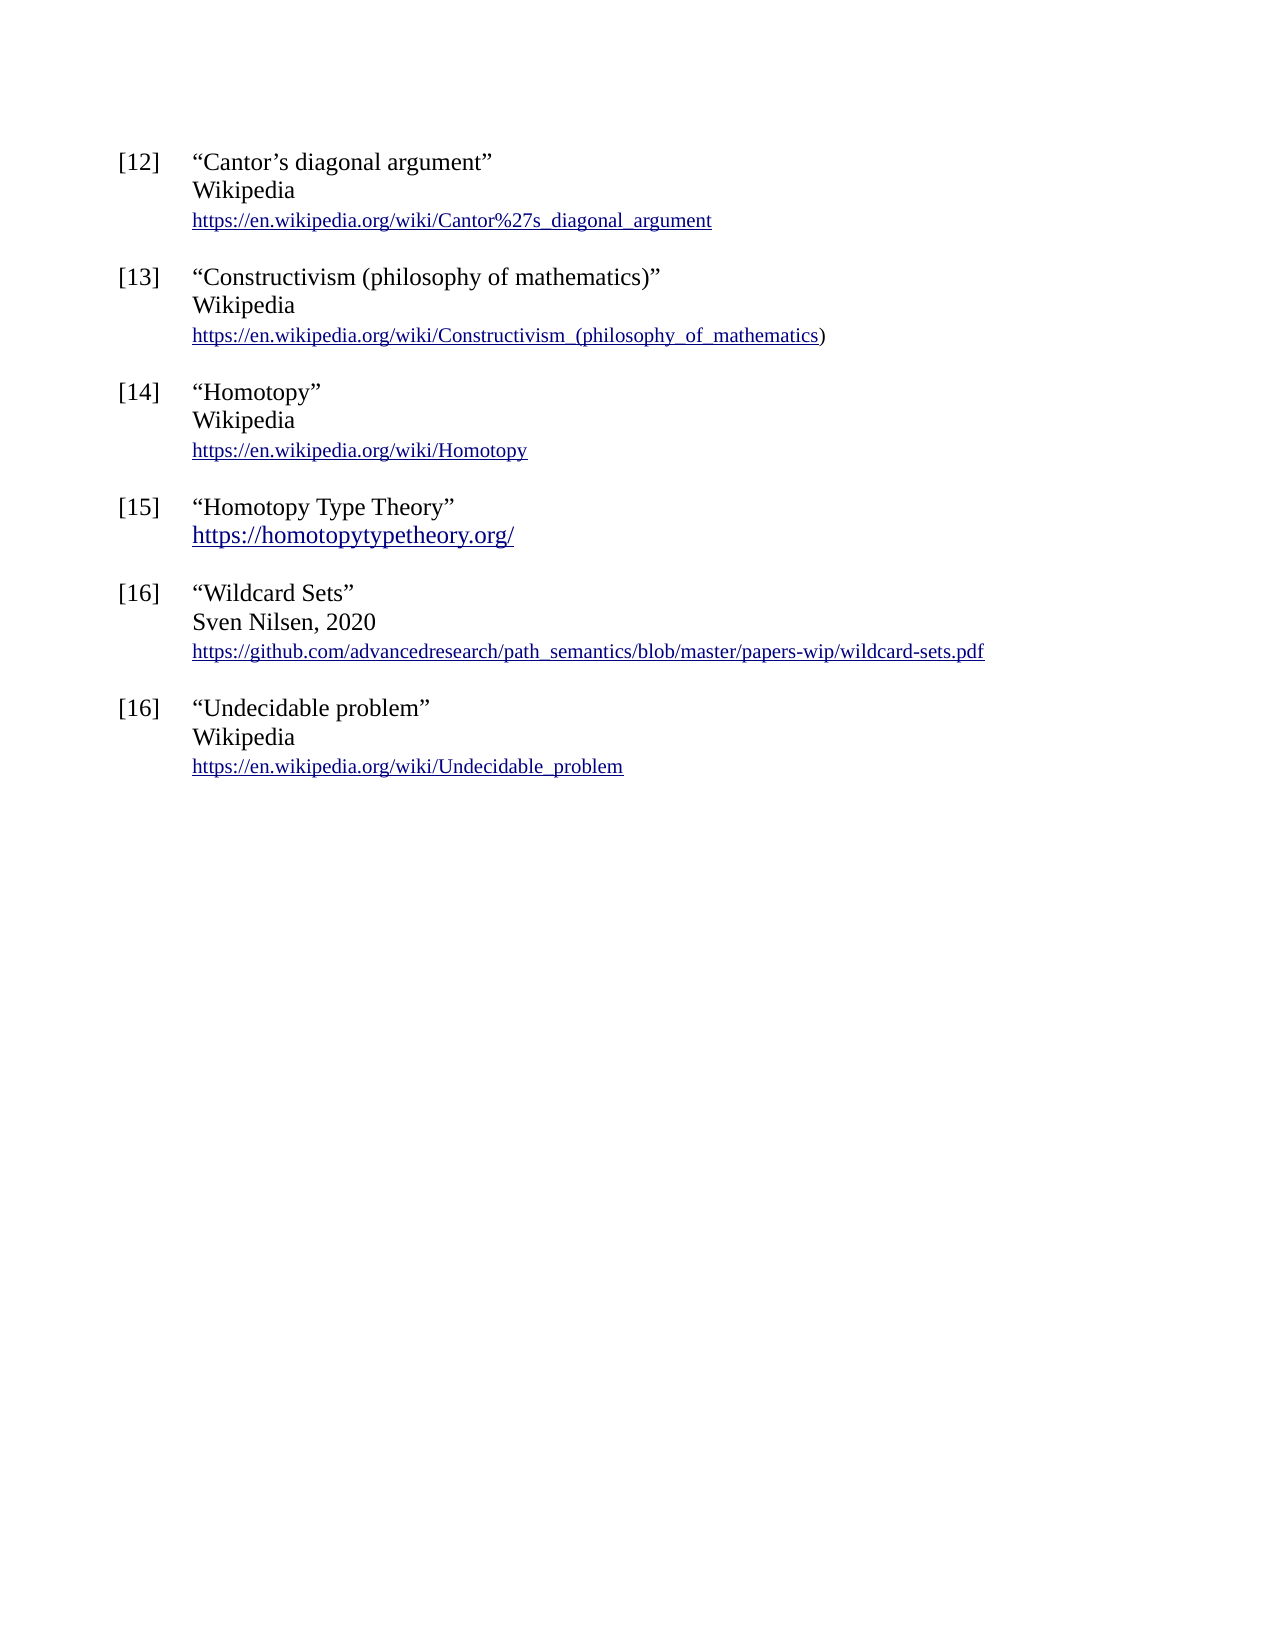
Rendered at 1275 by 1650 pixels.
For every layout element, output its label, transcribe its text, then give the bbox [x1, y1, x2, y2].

text https://en.wikipedia.org/wiki/Homotopy [118, 434, 1157, 463]
text [16] “Undecidable problem” [118, 693, 1157, 722]
text Sven Nilsen, 2020 [118, 607, 1157, 636]
text [15] “Homotopy Type Theory” [118, 492, 1157, 521]
text [13] “Constructivism (philosophy of mathematics)” [118, 262, 1157, 291]
text https://en.wikipedia.org/wiki/Constructivism_(philosophy_of_mathematics) [118, 319, 1157, 348]
text Wikipedia [118, 176, 1157, 204]
text Wikipedia [118, 722, 1157, 751]
text https://homotopytypetheory.org/ [118, 521, 1157, 549]
text [12] “Cantor’s diagonal argument” [118, 147, 1157, 176]
text https://en.wikipedia.org/wiki/Undecidable_problem [118, 751, 1157, 779]
text https://github.com/advancedresearch/path_semantics/blob/master/papers-wip/wildcard-sets.pdf [118, 636, 1157, 664]
text Wikipedia [118, 291, 1157, 319]
text [16] “Wildcard Sets” [118, 578, 1157, 607]
text [14] “Homotopy” [118, 377, 1157, 406]
text https://en.wikipedia.org/wiki/Cantor%27s_diagonal_argument [118, 204, 1157, 233]
text Wikipedia [118, 406, 1157, 434]
